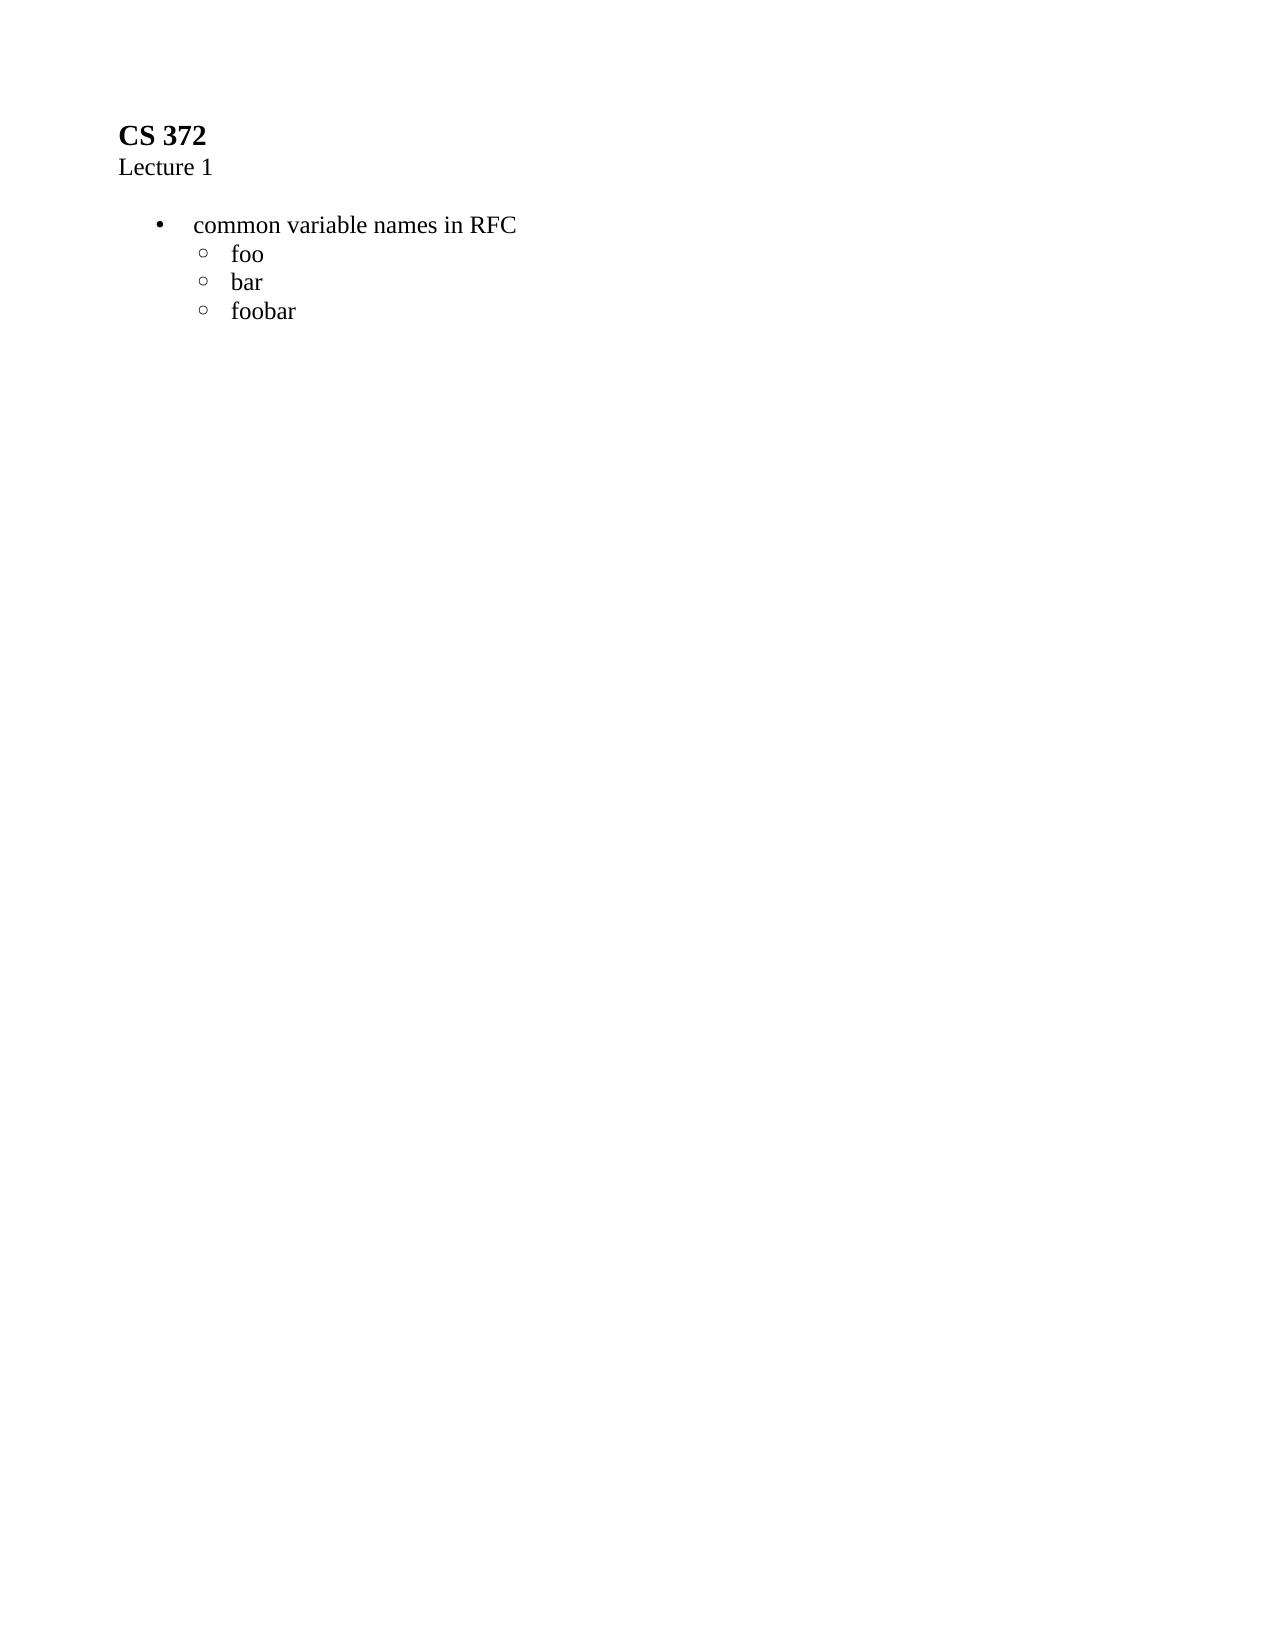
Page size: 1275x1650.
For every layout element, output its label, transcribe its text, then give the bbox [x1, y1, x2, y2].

list bar [193, 267, 1157, 296]
list foobar [193, 296, 1157, 325]
list foo [193, 239, 1157, 267]
list common variable names in RFC [156, 210, 1157, 239]
